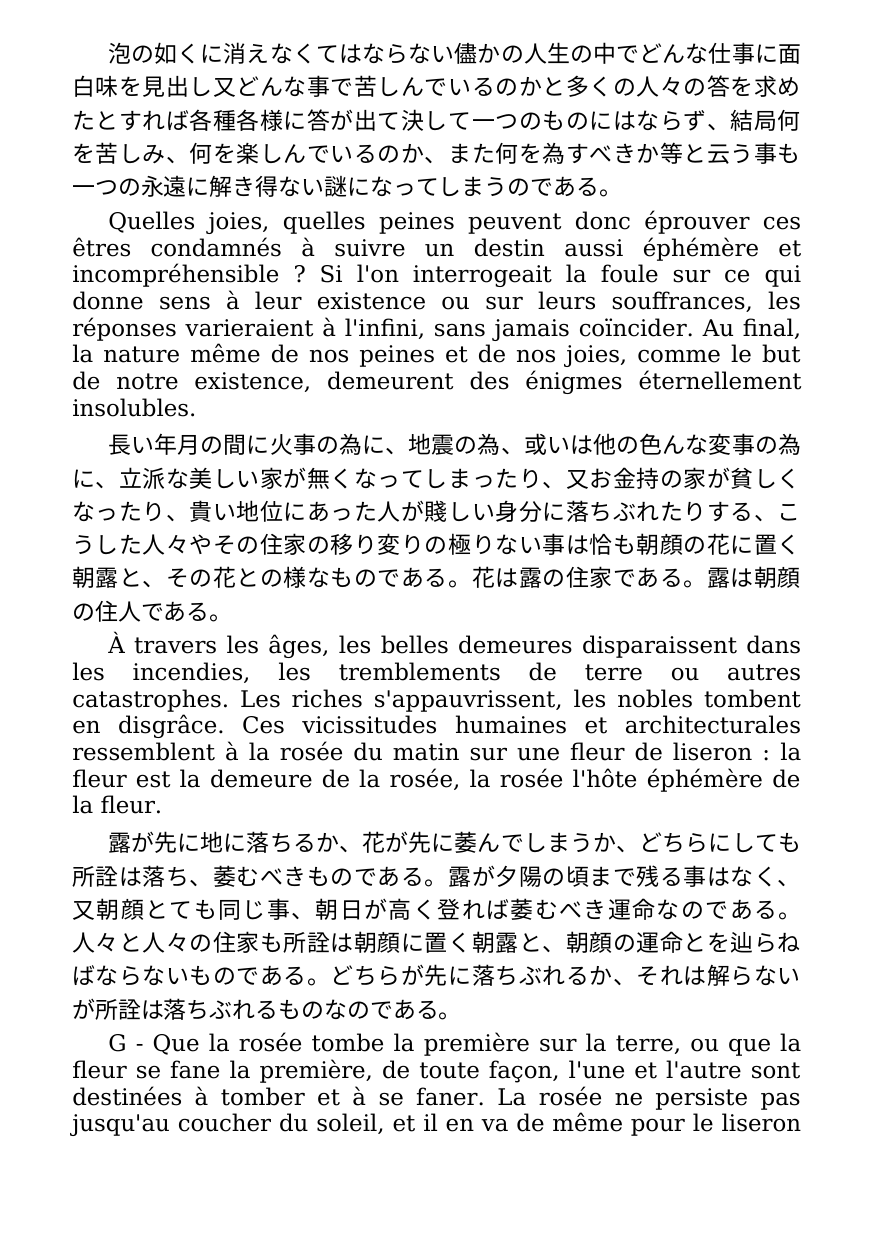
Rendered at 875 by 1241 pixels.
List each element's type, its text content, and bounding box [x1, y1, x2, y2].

text À travers les âges, les belles demeures disparaissent dans les incendies, les tremblements de terre ou autres catastrophes. Les riches s'appauvrissent, les nobles tombent en disgrâce. Ces vicissitudes humaines et architecturales ressemblent à la rosée du matin sur une fleur de liseron : la fleur est la demeure de la rosée, la rosée l'hôte éphémère de la fleur. [72, 633, 802, 819]
text 露が先に地に落ちるか、花が先に萎んでしまうか、どちらにしても所詮は落ち、萎むべきものである。露が夕陽の頃まで残る事はなく、又朝顔とても同じ事、朝日が高く登れば萎むべき運命なのである。人々と人々の住家も所詮は朝顔に置く朝露と、朝顔の運命とを辿らねばならないものである。どちらが先に落ちぶれるか、それは解らないが所詮は落ちぶれるものなのである。 [72, 825, 802, 1025]
text G - Que la rosée tombe la première sur la terre, ou que la fleur se fane la première, de toute façon, l'une et l'autre sont destinées à tomber et à se faner. La rosée ne persiste pas jusqu'au coucher du soleil, et il en va de même pour le liseron [72, 1031, 802, 1137]
text Quelles joies, quelles peines peuvent donc éprouver ces êtres condamnés à suivre un destin aussi éphémère et incompréhensible ? Si l'on interrogeait la foule sur ce qui donne sens à leur existence ou sur leurs souffrances, les réponses varieraient à l'infini, sans jamais coïncider. Au final, la nature même de nos peines et de nos joies, comme le but de notre existence, demeurent des énigmes éternellement insolubles. [72, 208, 802, 421]
text 長い年月の間に火事の為に、地震の為、或いは他の色んな変事の為に、立派な美しい家が無くなってしまったり、又お金持の家が貧しくなったり、貴い地位にあった人が賤しい身分に落ちぶれたりする、こうした人々やその住家の移り変りの極りない事は恰も朝顔の花に置く朝露と、その花との様なものである。花は露の住家である。露は朝顔の住人である。 [72, 427, 802, 627]
text 泡の如くに消えなくてはならない儘かの人生の中でどんな仕事に面白味を見出し又どんな事で苦しんでいるのかと多くの人々の答を求めたとすれば各種各様に答が出て決して一つのものにはならず、結局何を苦しみ、何を楽しんでいるのか、また何を為すべきか等と云う事も一つの永遠に解き得ない謎になってしまうのである。 [72, 36, 802, 202]
